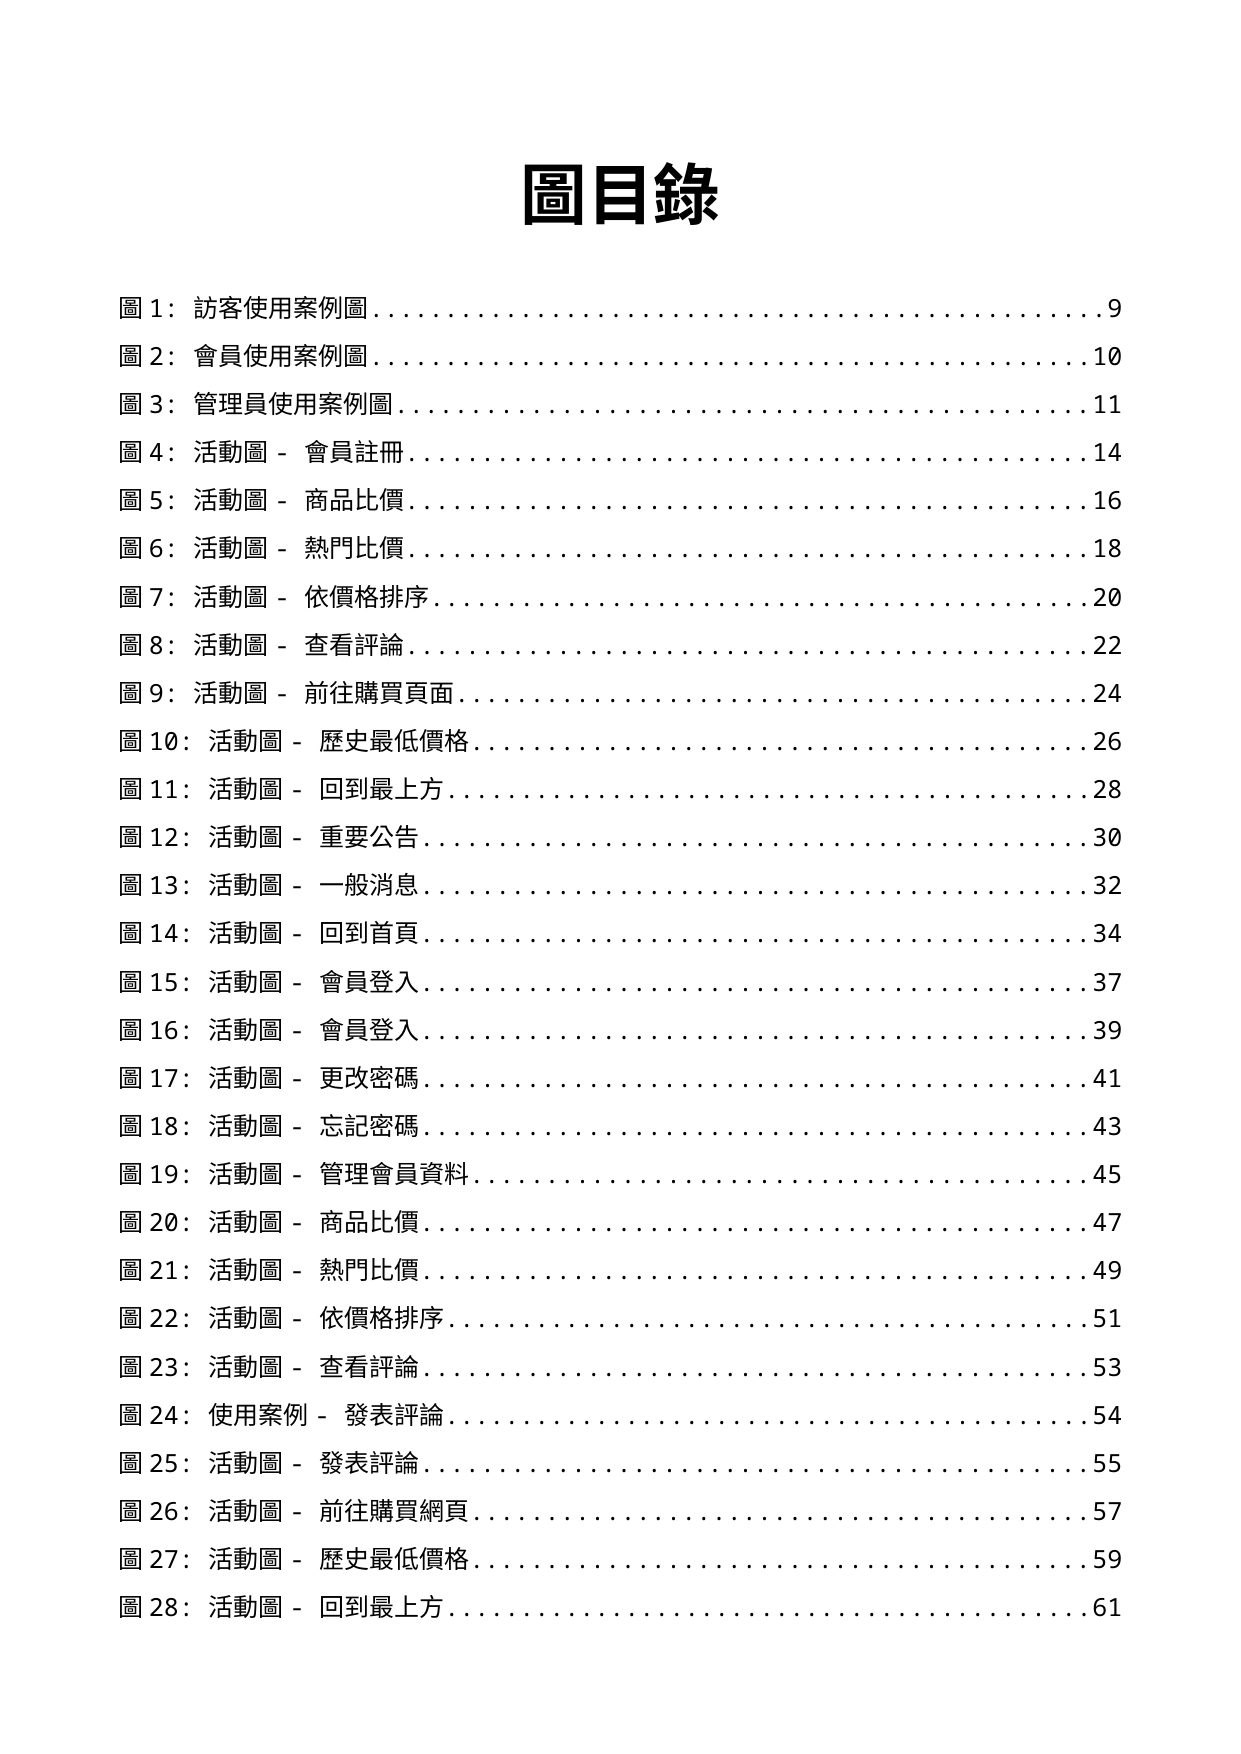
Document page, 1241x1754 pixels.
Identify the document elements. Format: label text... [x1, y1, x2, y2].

text 圖 20: 活動圖 - 商品比價 47 [118, 1203, 1122, 1239]
text 圖 2: 會員使用案例圖 10 [118, 336, 1122, 373]
text 圖 17: 活動圖 - 更改密碼 41 [118, 1058, 1122, 1094]
text 圖 6: 活動圖 - 熱門比價 18 [118, 529, 1122, 565]
text 圖 22: 活動圖 - 依價格排序 51 [118, 1299, 1122, 1335]
text 圖 21: 活動圖 - 熱門比價 49 [118, 1251, 1122, 1287]
text 圖 26: 活動圖 - 前往購買網頁 57 [118, 1491, 1122, 1528]
text 圖 11: 活動圖 - 回到最上方 28 [118, 769, 1122, 806]
text 圖 24: 使用案例 - 發表評論 54 [118, 1395, 1122, 1431]
text 圖 19: 活動圖 - 管理會員資料 45 [118, 1154, 1122, 1191]
text 圖 12: 活動圖 - 重要公告 30 [118, 818, 1122, 854]
text 圖 13: 活動圖 - 一般消息 32 [118, 866, 1122, 902]
text 圖 3: 管理員使用案例圖 11 [118, 384, 1122, 421]
text 圖 16: 活動圖 - 會員登入 39 [118, 1010, 1122, 1046]
text 圖 4: 活動圖 - 會員註冊 14 [118, 433, 1122, 469]
text 圖 27: 活動圖 - 歷史最低價格 59 [118, 1539, 1122, 1576]
text 圖 18: 活動圖 - 忘記密碼 43 [118, 1106, 1122, 1143]
text 圖 1: 訪客使用案例圖 9 [118, 288, 1122, 324]
text 圖 28: 活動圖 - 回到最上方 61 [118, 1588, 1122, 1624]
text 圖 9: 活動圖 - 前往購買頁面 24 [118, 673, 1122, 709]
text 圖 8: 活動圖 - 查看評論 22 [118, 625, 1122, 661]
text 圖 14: 活動圖 - 回到首頁 34 [118, 914, 1122, 950]
text 圖 23: 活動圖 - 查看評論 53 [118, 1347, 1122, 1383]
text 圖 5: 活動圖 - 商品比價 16 [118, 481, 1122, 517]
text 圖 25: 活動圖 - 發表評論 55 [118, 1443, 1122, 1479]
text 圖 15: 活動圖 - 會員登入 37 [118, 962, 1122, 998]
text 圖 7: 活動圖 - 依價格排序 20 [118, 577, 1122, 613]
subtitle 圖目錄 [118, 142, 1122, 238]
text 圖 10: 活動圖 - 歷史最低價格 26 [118, 721, 1122, 758]
